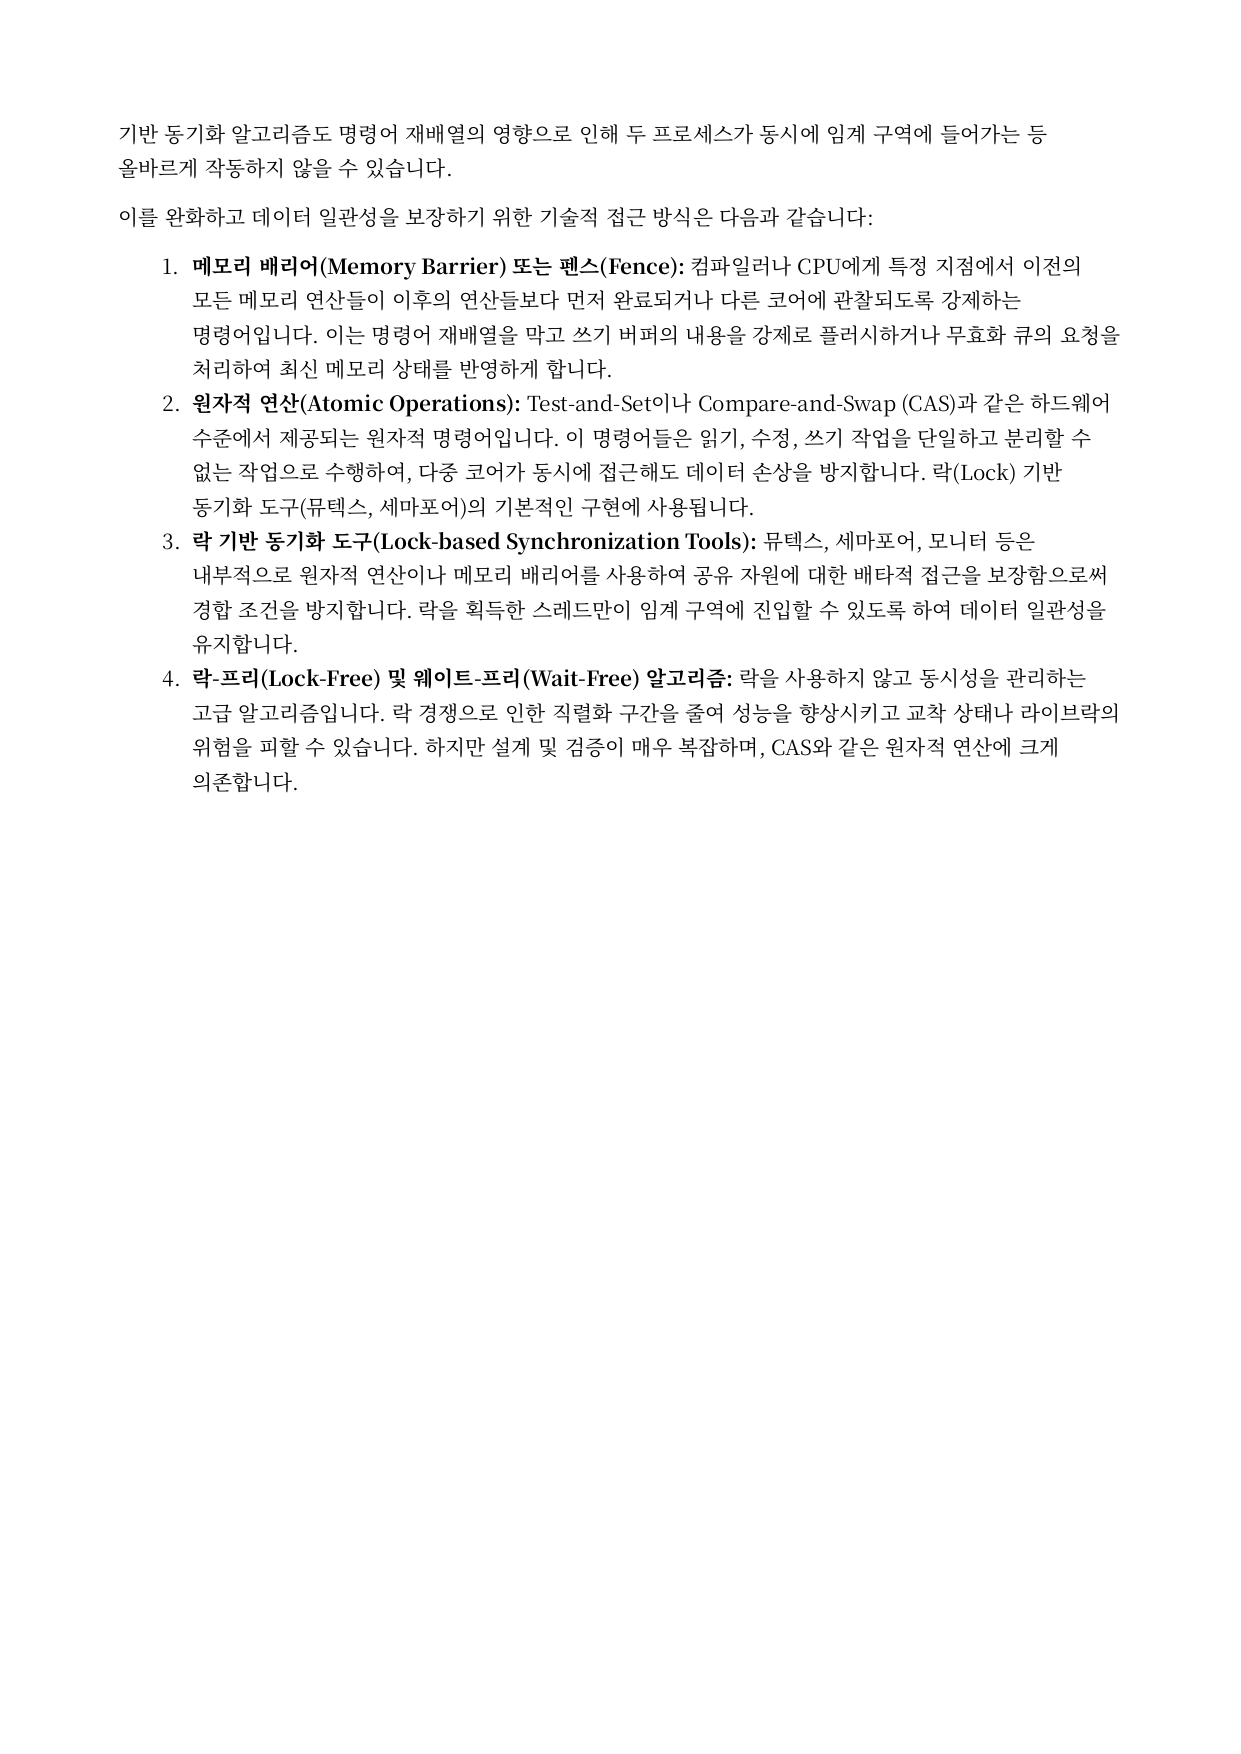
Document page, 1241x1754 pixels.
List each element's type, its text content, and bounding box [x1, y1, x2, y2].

list 락-프리(Lock-Free) 및 웨이트-프리(Wait-Free) 알고리즘: 락을 사용하지 않고 동시성을 관리하는 고급 알고리즘입니다. 락 경쟁으로 인한 직렬화 구간을 줄여 성능을 향상시키고 교착 상태나 라이브락의 위험을 피할 수 있습니다. 하지만 설계 및 검증이 매우 복잡하며, CAS와 같은 원자적 연산에 크게 의존합니다. [162, 663, 1122, 796]
list 메모리 배리어(Memory Barrier) 또는 펜스(Fence): 컴파일러나 CPU에게 특정 지점에서 이전의 모든 메모리 연산들이 이후의 연산들보다 먼저 완료되거나 다른 코어에 관찰되도록 강제하는 명령어입니다. 이는 명령어 재배열을 막고 쓰기 버퍼의 내용을 강제로 플러시하거나 무효화 큐의 요청을 처리하여 최신 메모리 상태를 반영하게 합니다. [162, 250, 1122, 383]
list 락 기반 동기화 도구(Lock-based Synchronization Tools): 뮤텍스, 세마포어, 모니터 등은 내부적으로 원자적 연산이나 메모리 배리어를 사용하여 공유 자원에 대한 배타적 접근을 보장함으로써 경합 조건을 방지합니다. 락을 획득한 스레드만이 임계 구역에 진입할 수 있도록 하여 데이터 일관성을 유지합니다. [162, 525, 1122, 658]
list 원자적 연산(Atomic Operations): Test-and-Set이나 Compare-and-Swap (CAS)과 같은 하드웨어 수준에서 제공되는 원자적 명령어입니다. 이 명령어들은 읽기, 수정, 쓰기 작업을 단일하고 분리할 수 없는 작업으로 수행하여, 다중 코어가 동시에 접근해도 데이터 손상을 방지합니다. 락(Lock) 기반 동기화 도구(뮤텍스, 세마포어)의 기본적인 구현에 사용됩니다. [162, 388, 1122, 521]
text 기반 동기화 알고리즘도 명령어 재배열의 영향으로 인해 두 프로세스가 동시에 임계 구역에 들어가는 등 올바르게 작동하지 않을 수 있습니다. [118, 118, 1122, 182]
text 이를 완화하고 데이터 일관성을 보장하기 위한 기술적 접근 방식은 다음과 같습니다: [118, 201, 1122, 231]
